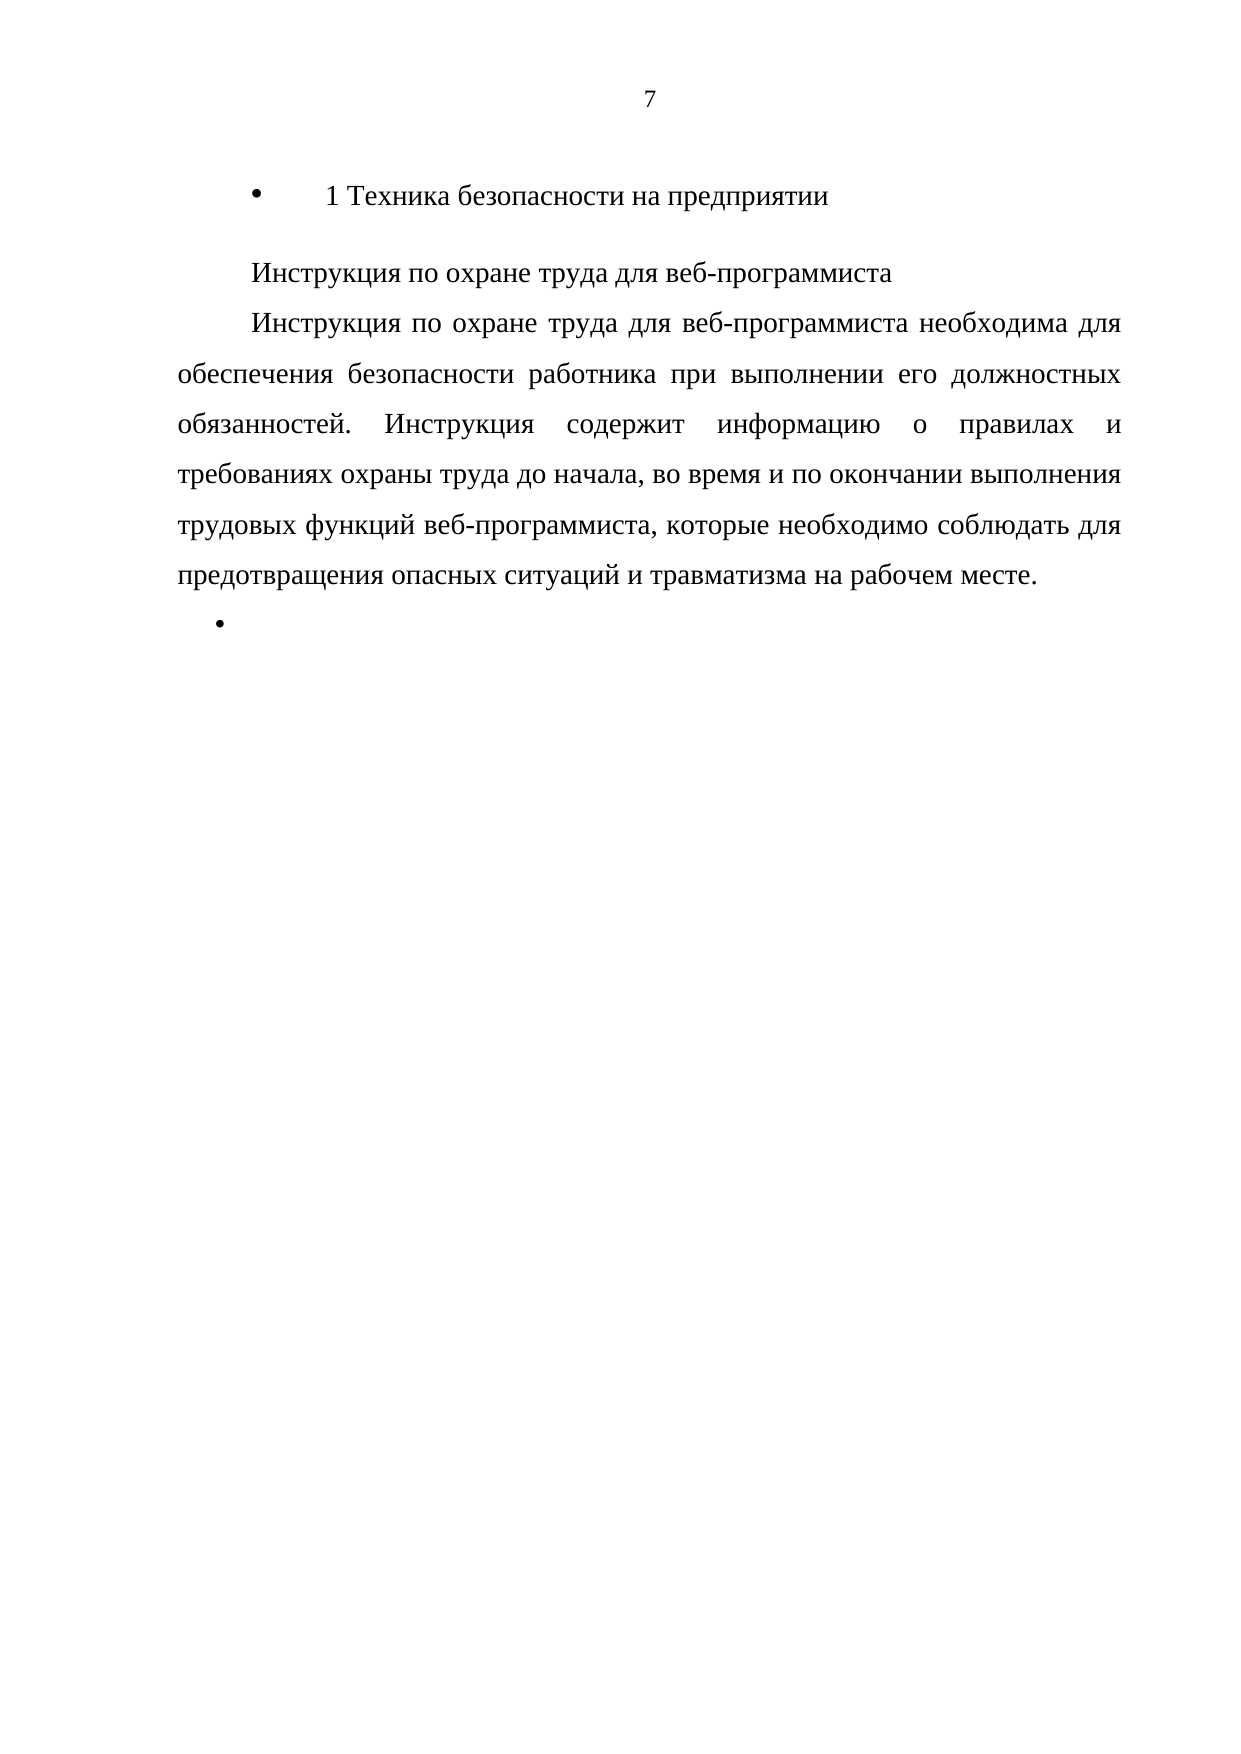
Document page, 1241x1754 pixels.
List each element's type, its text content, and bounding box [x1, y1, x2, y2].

text Инструкция по охране труда для веб-программиста необходима для обеспечения безопасности работника при выполнении его должностных обязанностей. Инструкция содержит информацию о правилах и требованиях охраны труда до начала, во время и по окончании выполнения трудовых функций веб-программиста, которые необходимо соблюдать для предотвращения опасных ситуаций и травматизма на рабочем месте. [177, 306, 1122, 591]
text Инструкция по охране труда для веб-программиста [177, 255, 1122, 289]
list 1 Техника безопасности на предприятии [177, 178, 1122, 213]
